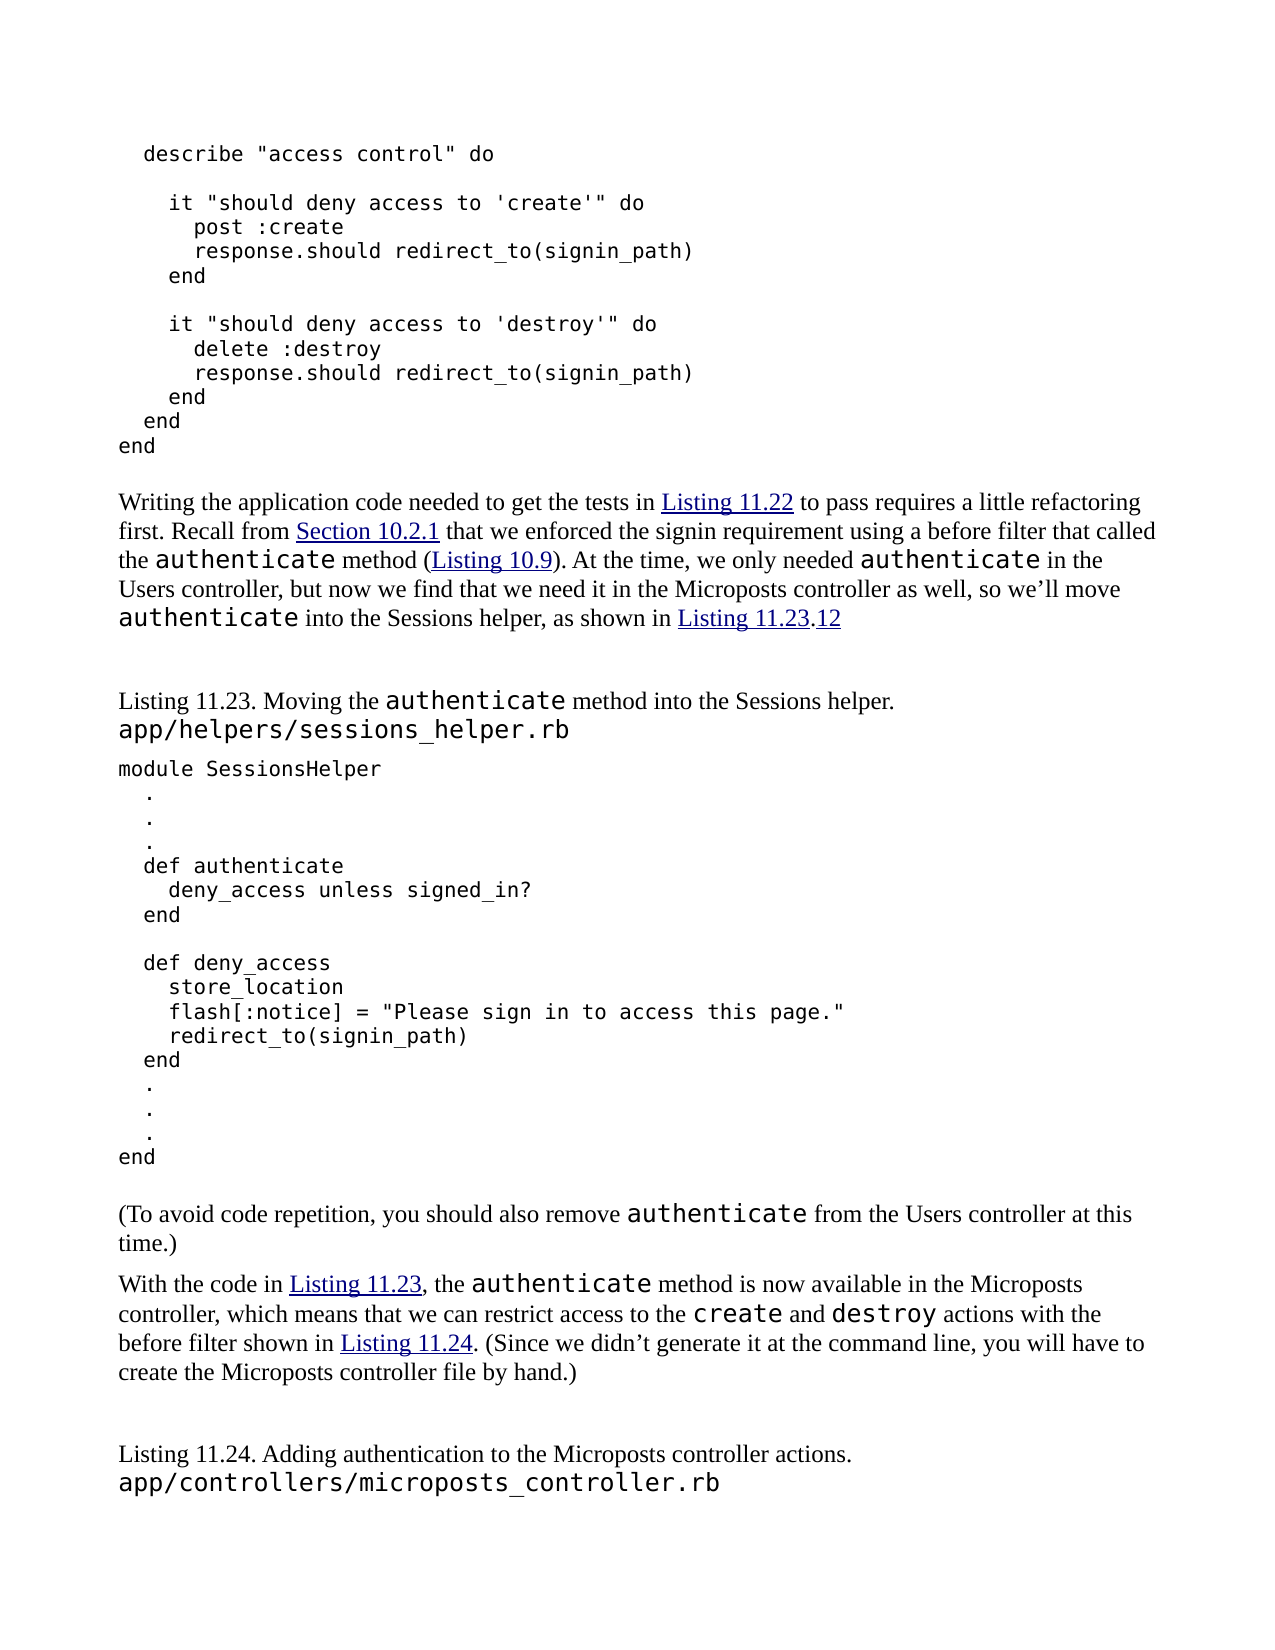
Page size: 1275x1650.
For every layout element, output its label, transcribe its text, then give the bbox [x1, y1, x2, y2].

text end [118, 903, 1157, 927]
text Writing the application code needed to get the tests in Listing 11.22 to pass requires a little refactoring first. Recall from Section 10.2.1 that we enforced the signin requirement using a before filter that called the authenticate method (Listing 10.9). At the time, we only needed authenticate in the Users controller, but now we find that we need it in the Microposts controller as well, so we’ll move authenticate into the Sessions helper, as shown in Listing 11.23.12 [118, 487, 1157, 632]
text redirect_to(signin_path) [118, 1024, 1157, 1048]
text store_location [118, 975, 1157, 1000]
text . [118, 1121, 1157, 1145]
text def deny_access [118, 951, 1157, 975]
text end [118, 1048, 1157, 1072]
text module SessionsHelper [118, 757, 1157, 781]
text it "should deny access to 'destroy'" do [118, 312, 1157, 337]
text delete :destroy [118, 337, 1157, 361]
text end [118, 1145, 1157, 1169]
text end [118, 434, 1157, 458]
text . [118, 806, 1157, 830]
text Listing 11.23. Moving the authenticate method into the Sessions helper. app/helpers/sessions_helper.rb [118, 686, 1157, 744]
text end [118, 385, 1157, 409]
text end [118, 409, 1157, 434]
text end [118, 264, 1157, 288]
text response.should redirect_to(signin_path) [118, 239, 1157, 264]
text post :create [118, 215, 1157, 239]
text it "should deny access to 'create'" do [118, 191, 1157, 215]
text def authenticate [118, 854, 1157, 878]
text . [118, 1097, 1157, 1121]
text Listing 11.24. Adding authentication to the Microposts controller actions. app/controllers/microposts_controller.rb [118, 1439, 1157, 1497]
text response.should redirect_to(signin_path) [118, 361, 1157, 385]
text flash[:notice] = "Please sign in to access this page." [118, 1000, 1157, 1024]
text . [118, 781, 1157, 806]
text describe "access control" do [118, 142, 1157, 167]
text . [118, 830, 1157, 854]
text . [118, 1072, 1157, 1097]
text With the code in Listing 11.23, the authenticate method is now available in the Microposts controller, which means that we can restrict access to the create and destroy actions with the before filter shown in Listing 11.24. (Since we didn’t generate it at the command line, you will have to create the Microposts controller file by hand.) [118, 1269, 1157, 1386]
text (To avoid code repetition, you should also remove authenticate from the Users controller at this time.) [118, 1199, 1157, 1257]
text deny_access unless signed_in? [118, 878, 1157, 903]
